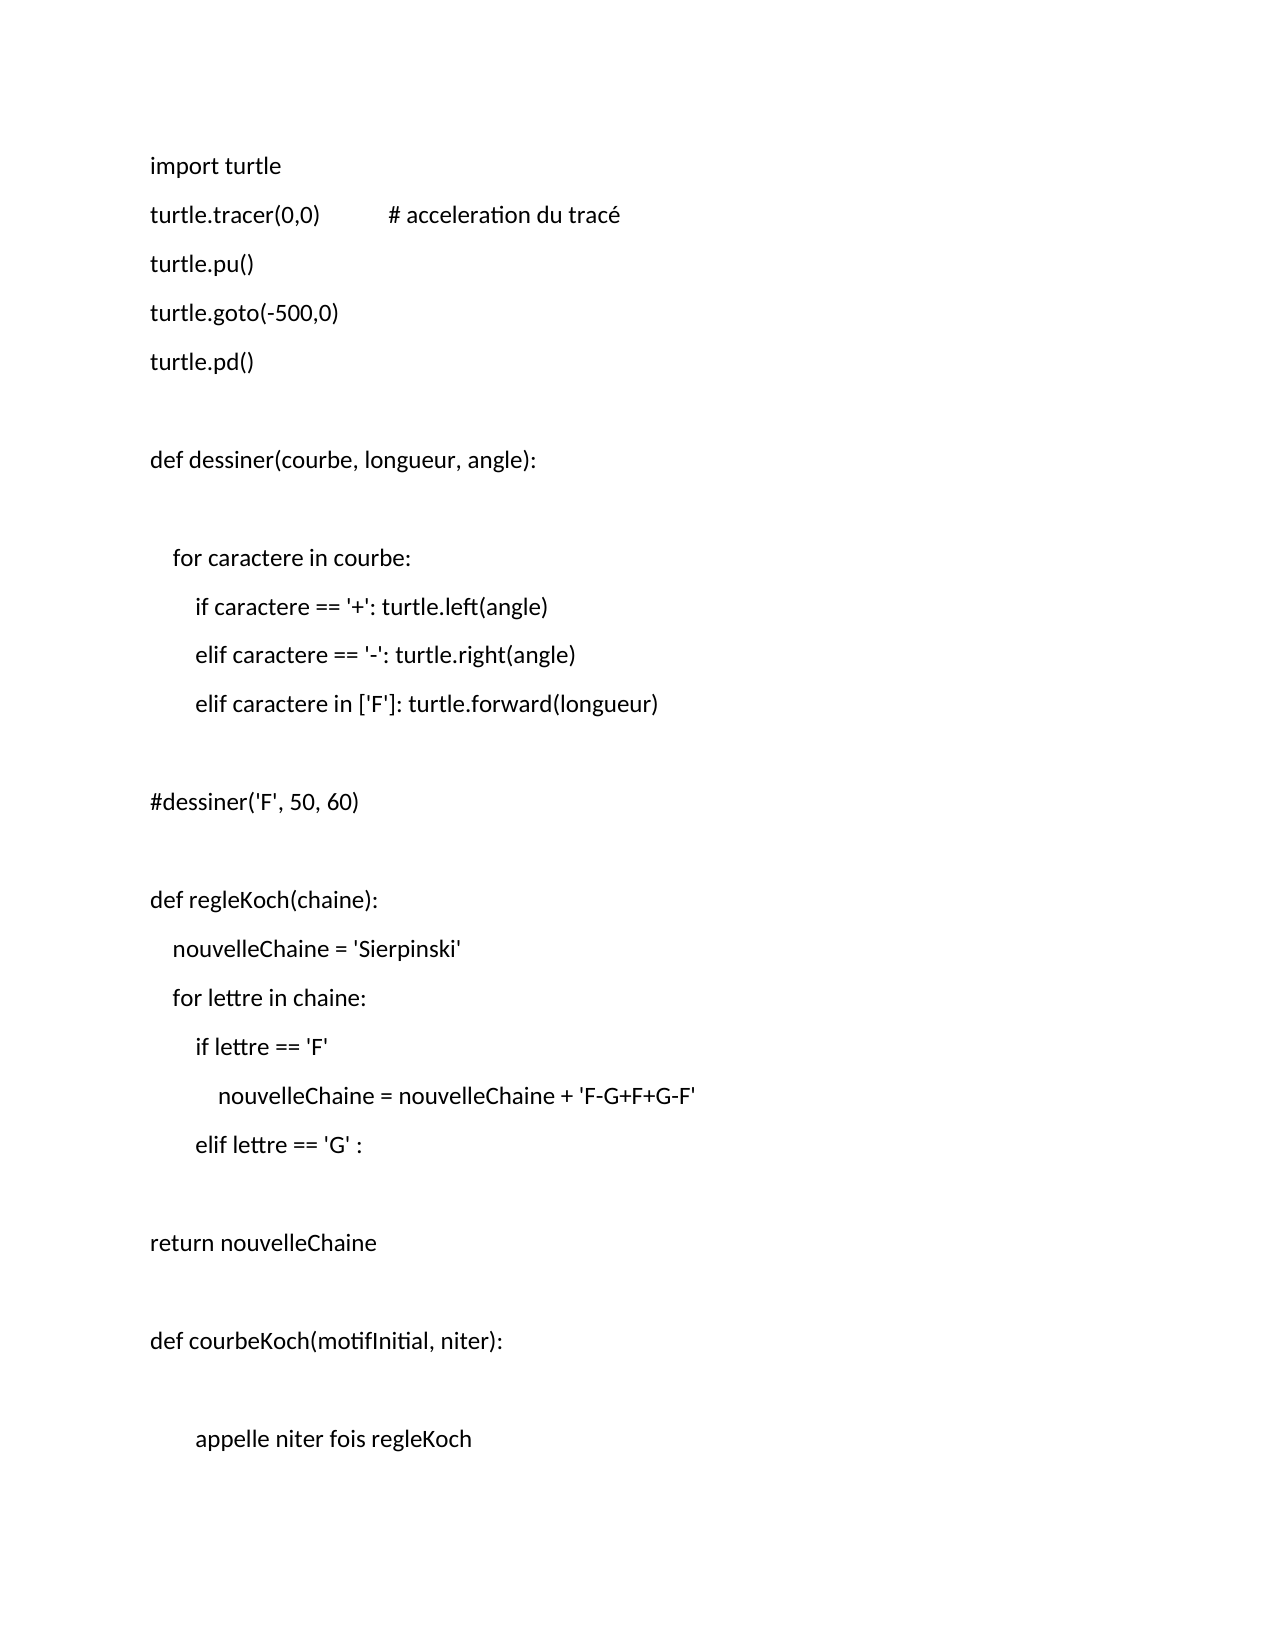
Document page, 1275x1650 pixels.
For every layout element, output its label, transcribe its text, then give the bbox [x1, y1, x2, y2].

text if caractere == '+': turtle.left(angle) [150, 591, 1125, 621]
text #dessiner('F', 50, 60) [150, 786, 1125, 817]
text nouvelleChaine = 'Sierpinski' [150, 933, 1125, 964]
text import turtle [150, 150, 1125, 181]
text elif lettre == 'G' : [150, 1129, 1125, 1160]
text def dessiner(courbe, longueur, angle): [150, 444, 1125, 474]
text def regleKoch(chaine): [150, 884, 1125, 915]
text if lettre == 'F' [150, 1031, 1125, 1062]
text nouvelleChaine = nouvelleChaine + 'F-G+F+G-F' [150, 1080, 1125, 1111]
text def courbeKoch(motifInitial, niter): [150, 1325, 1125, 1356]
text turtle.pu() [150, 248, 1125, 278]
text turtle.pd() [150, 346, 1125, 376]
text elif caractere == '-': turtle.right(angle) [150, 639, 1125, 670]
text elif caractere in ['F']: turtle.forward(longueur) [150, 688, 1125, 719]
text for lettre in chaine: [150, 982, 1125, 1013]
text turtle.tracer(0,0) # acceleration du tracé [150, 199, 1125, 229]
text return nouvelleChaine [150, 1227, 1125, 1258]
text turtle.goto(-500,0) [150, 297, 1125, 327]
text for caractere in courbe: [150, 542, 1125, 572]
text appelle niter fois regleKoch [150, 1423, 1125, 1453]
